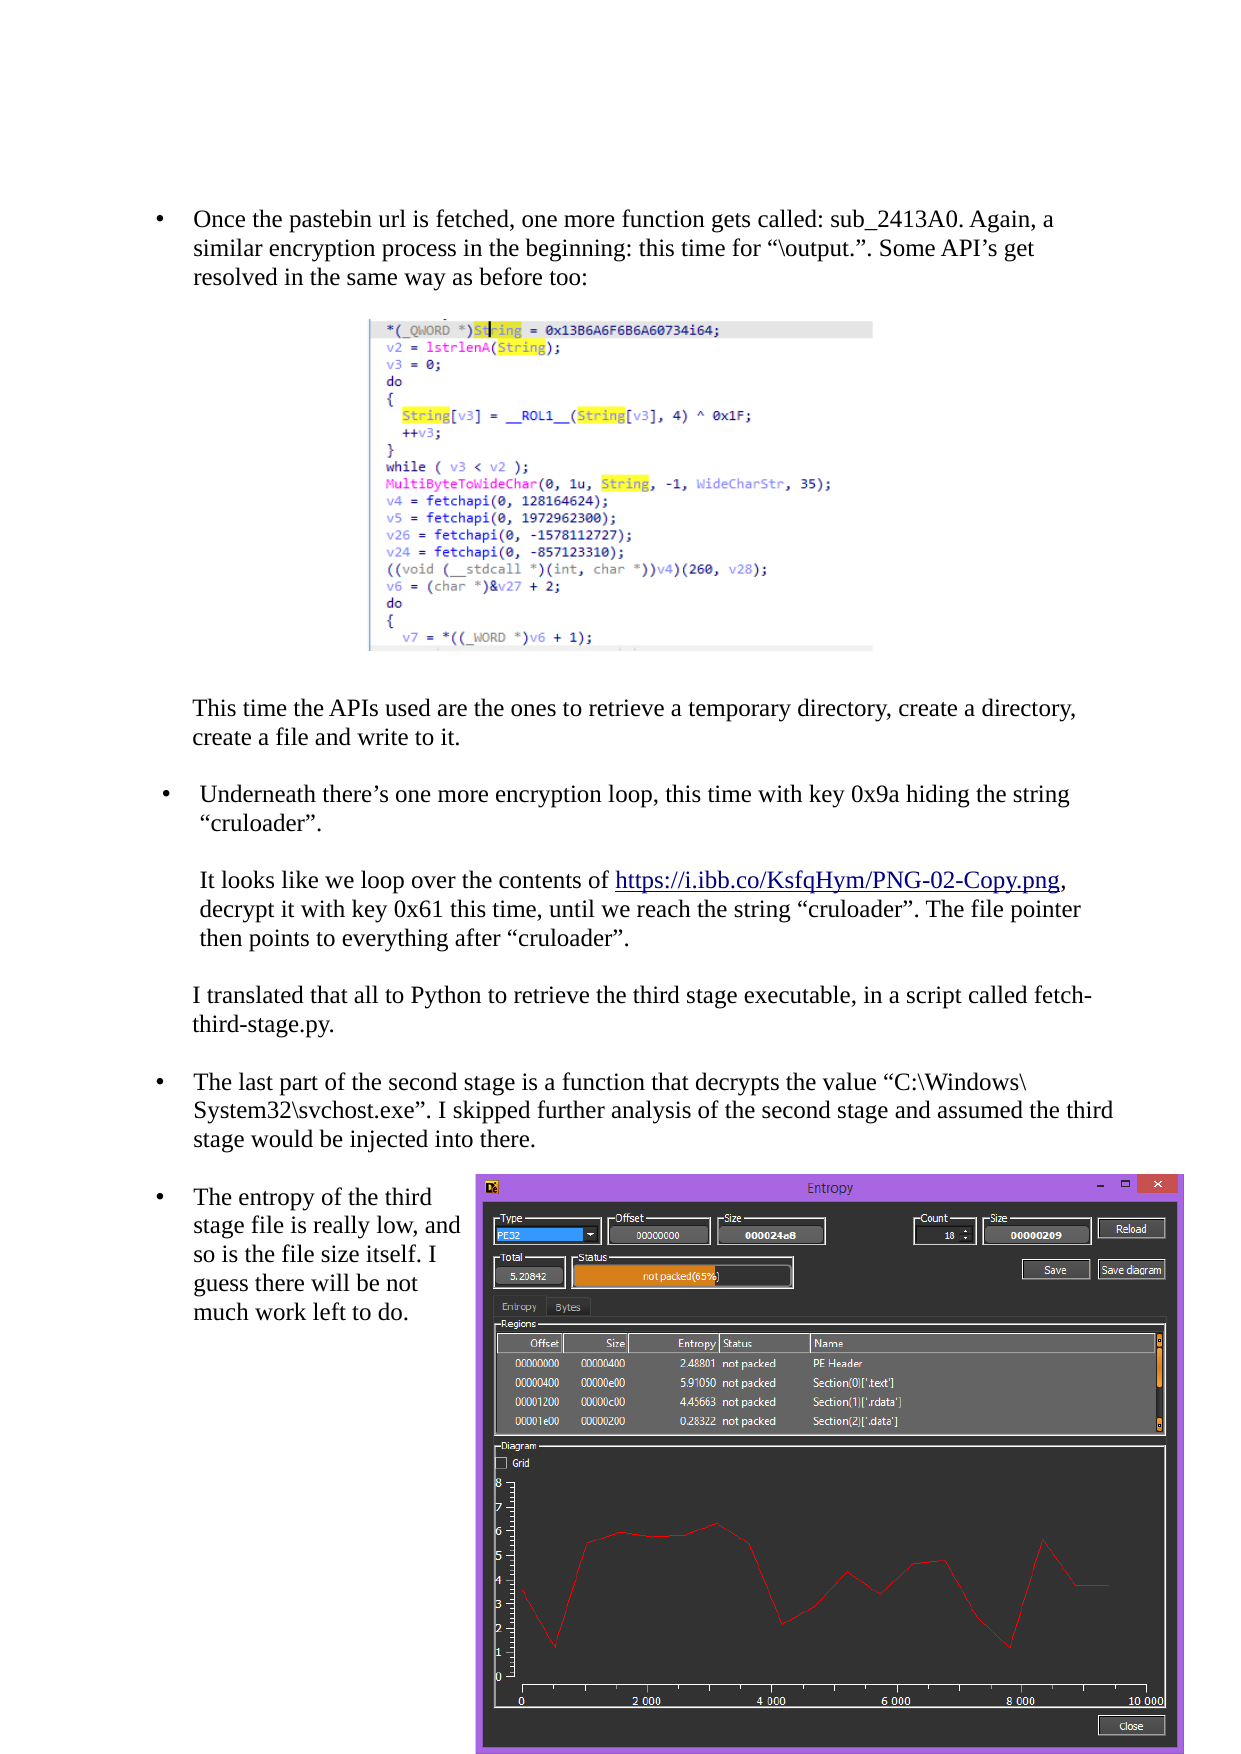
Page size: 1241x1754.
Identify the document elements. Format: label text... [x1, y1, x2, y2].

text This time the APIs used are the ones to retrieve a temporary directory, create a directory, create a file and write to it. [118, 693, 1122, 751]
list Underneath there’s one more encryption loop, this time with key 0x9a hiding the string “cruloader”. [162, 779, 1122, 837]
list Once the pastebin url is fetched, one more function gets called: sub_2413A0. Again, a similar encryption process in the beginning: this time for “\output.”. Some API’s get resolved in the same way as before too: [156, 204, 1122, 291]
list It looks like we loop over the contents of https://i.ibb.co/KsfqHym/PNG-02-Copy.png, decrypt it with key 0x61 this time, until we reach the string “cruloader”. The file pointer then points to everything after “cruloader”. [162, 866, 1122, 952]
list The entropy of the third stage file is really low, and so is the file size itself. I guess there will be not much work left to do. [156, 1182, 475, 1326]
picture [367, 319, 873, 651]
list The last part of the second stage is a function that decrypts the value “C:\Windows\System32\svchost.exe”. I skipped further analysis of the second stage and assumed the third stage would be injected into there. [156, 1067, 1122, 1153]
text I translated that all to Python to retrieve the third stage executable, in a script called fetch- third-stage.py. [118, 981, 1122, 1038]
picture [475, 1174, 1184, 1754]
